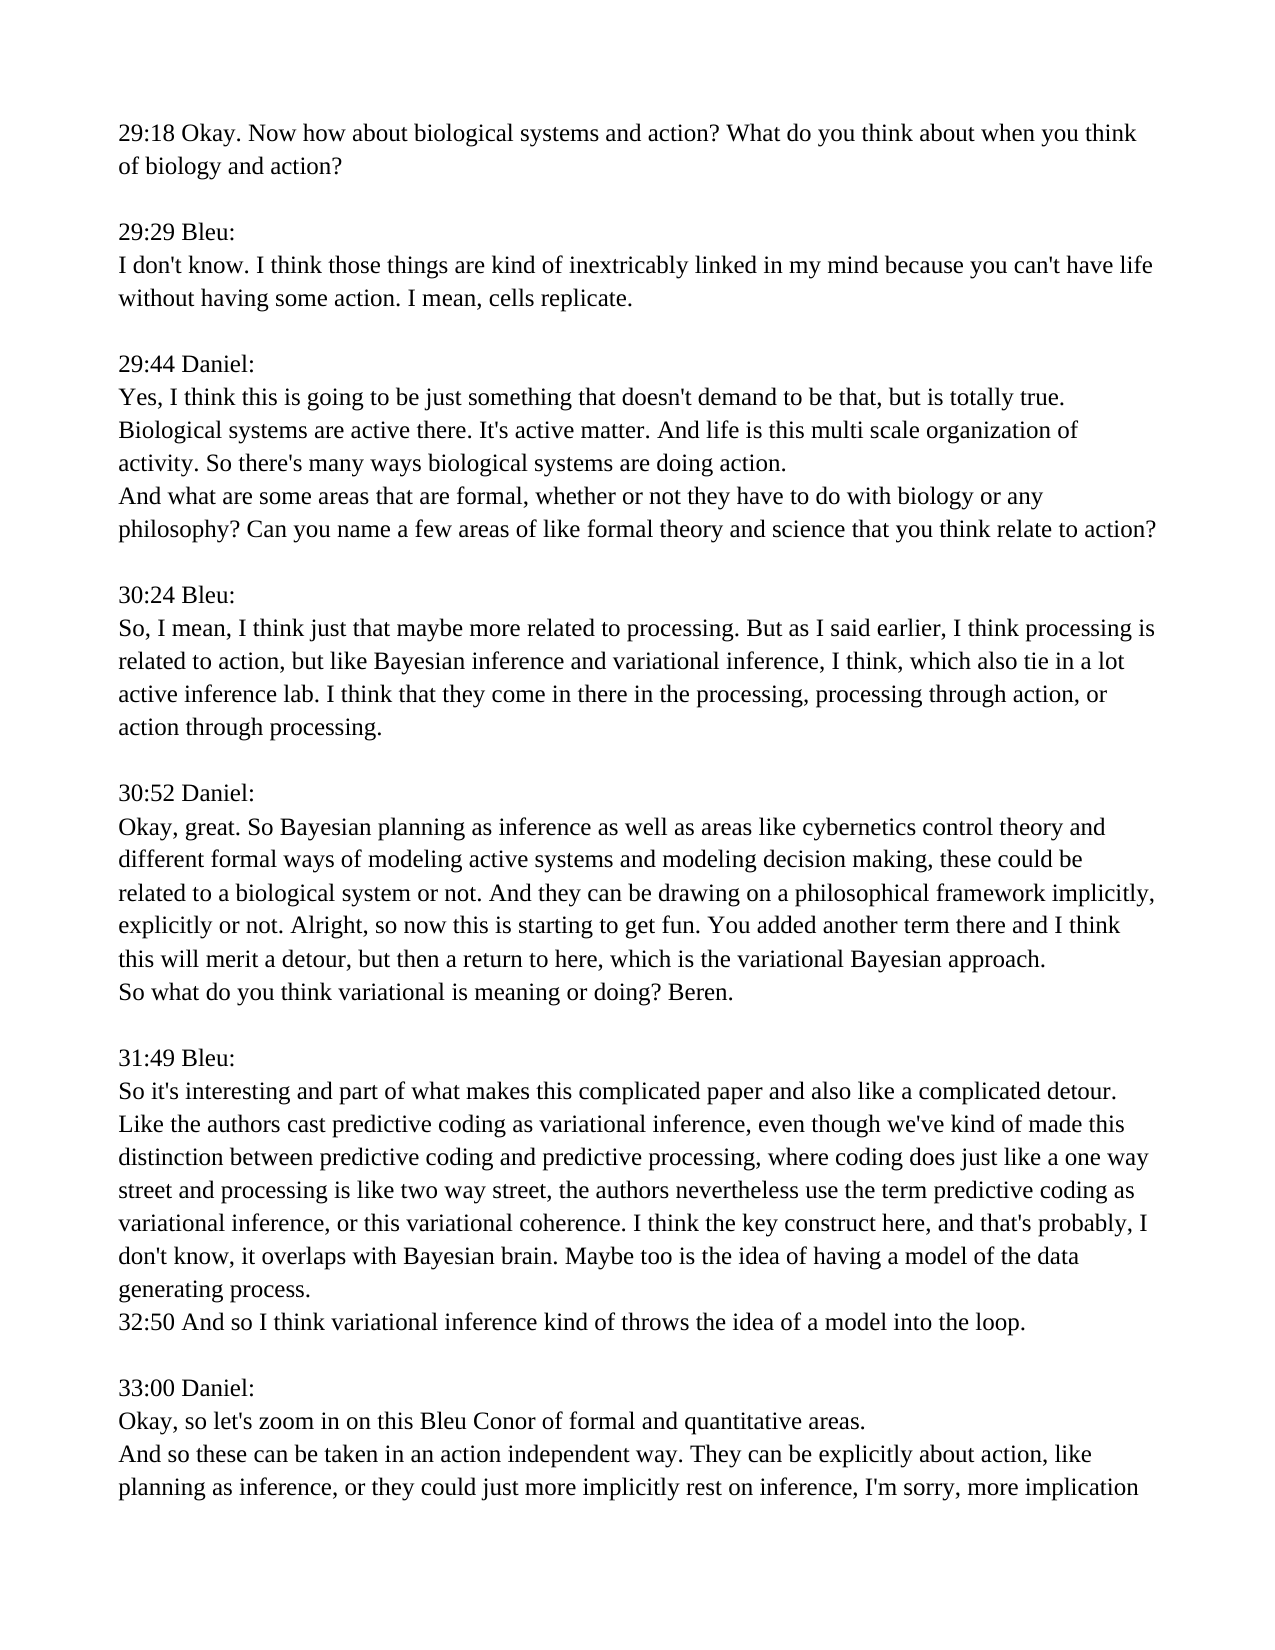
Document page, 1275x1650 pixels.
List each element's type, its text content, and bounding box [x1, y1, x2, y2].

text So, I mean, I think just that maybe more related to processing. But as I said earlier, I think processing is related to action, but like Bayesian inference and variational inference, I think, which also tie in a lot active inference lab. I think that they come in there in the processing, processing through action, or action through processing. [118, 613, 1157, 741]
text So it's interesting and part of what makes this complicated paper and also like a complicated detour. [118, 1076, 1157, 1104]
text Yes, I think this is going to be just something that doesn't demand to be that, but is totally true. Biological systems are active there. It's active matter. And life is this multi scale organization of activity. So there's many ways biological systems are doing action. [118, 382, 1157, 477]
text 29:44 Daniel: [118, 349, 1157, 378]
text And so these can be taken in an action independent way. They can be explicitly about action, like planning as inference, or they could just more implicitly rest on inference, I'm sorry, more implication [118, 1439, 1157, 1501]
text 33:00 Daniel: [118, 1373, 1157, 1402]
text 29:29 Bleu: [118, 217, 1157, 246]
text I don't know. I think those things are kind of inextricably linked in my mind because you can't have life without having some action. I mean, cells replicate. [118, 250, 1157, 312]
text 29:18 Okay. Now how about biological systems and action? What do you think about when you think of biology and action? [118, 118, 1157, 180]
text So what do you think variational is meaning or doing? Beren. [118, 977, 1157, 1005]
text Okay, great. So Bayesian planning as inference as well as areas like cybernetics control theory and different formal ways of modeling active systems and modeling decision making, these could be related to a biological system or not. And they can be drawing on a philosophical framework implicitly, explicitly or not. Alright, so now this is starting to get fun. You added another term there and I think this will merit a detour, but then a return to here, which is the variational Bayesian approach. [118, 812, 1157, 972]
text And what are some areas that are formal, whether or not they have to do with biology or any philosophy? Can you name a few areas of like formal theory and science that you think relate to action? [118, 481, 1157, 543]
text 30:24 Bleu: [118, 580, 1157, 609]
text 32:50 And so I think variational inference kind of throws the idea of a model into the loop. [118, 1307, 1157, 1336]
text Like the authors cast predictive coding as variational inference, even though we've kind of made this distinction between predictive coding and predictive processing, where coding does just like a one way street and processing is like two way street, the authors nevertheless use the term predictive coding as variational inference, or this variational coherence. I think the key construct here, and that's probably, I don't know, it overlaps with Bayesian brain. Maybe too is the idea of having a model of the data generating process. [118, 1109, 1157, 1303]
text Okay, so let's zoom in on this Bleu Conor of formal and quantitative areas. [118, 1406, 1157, 1435]
text 31:49 Bleu: [118, 1043, 1157, 1071]
text 30:52 Daniel: [118, 778, 1157, 807]
